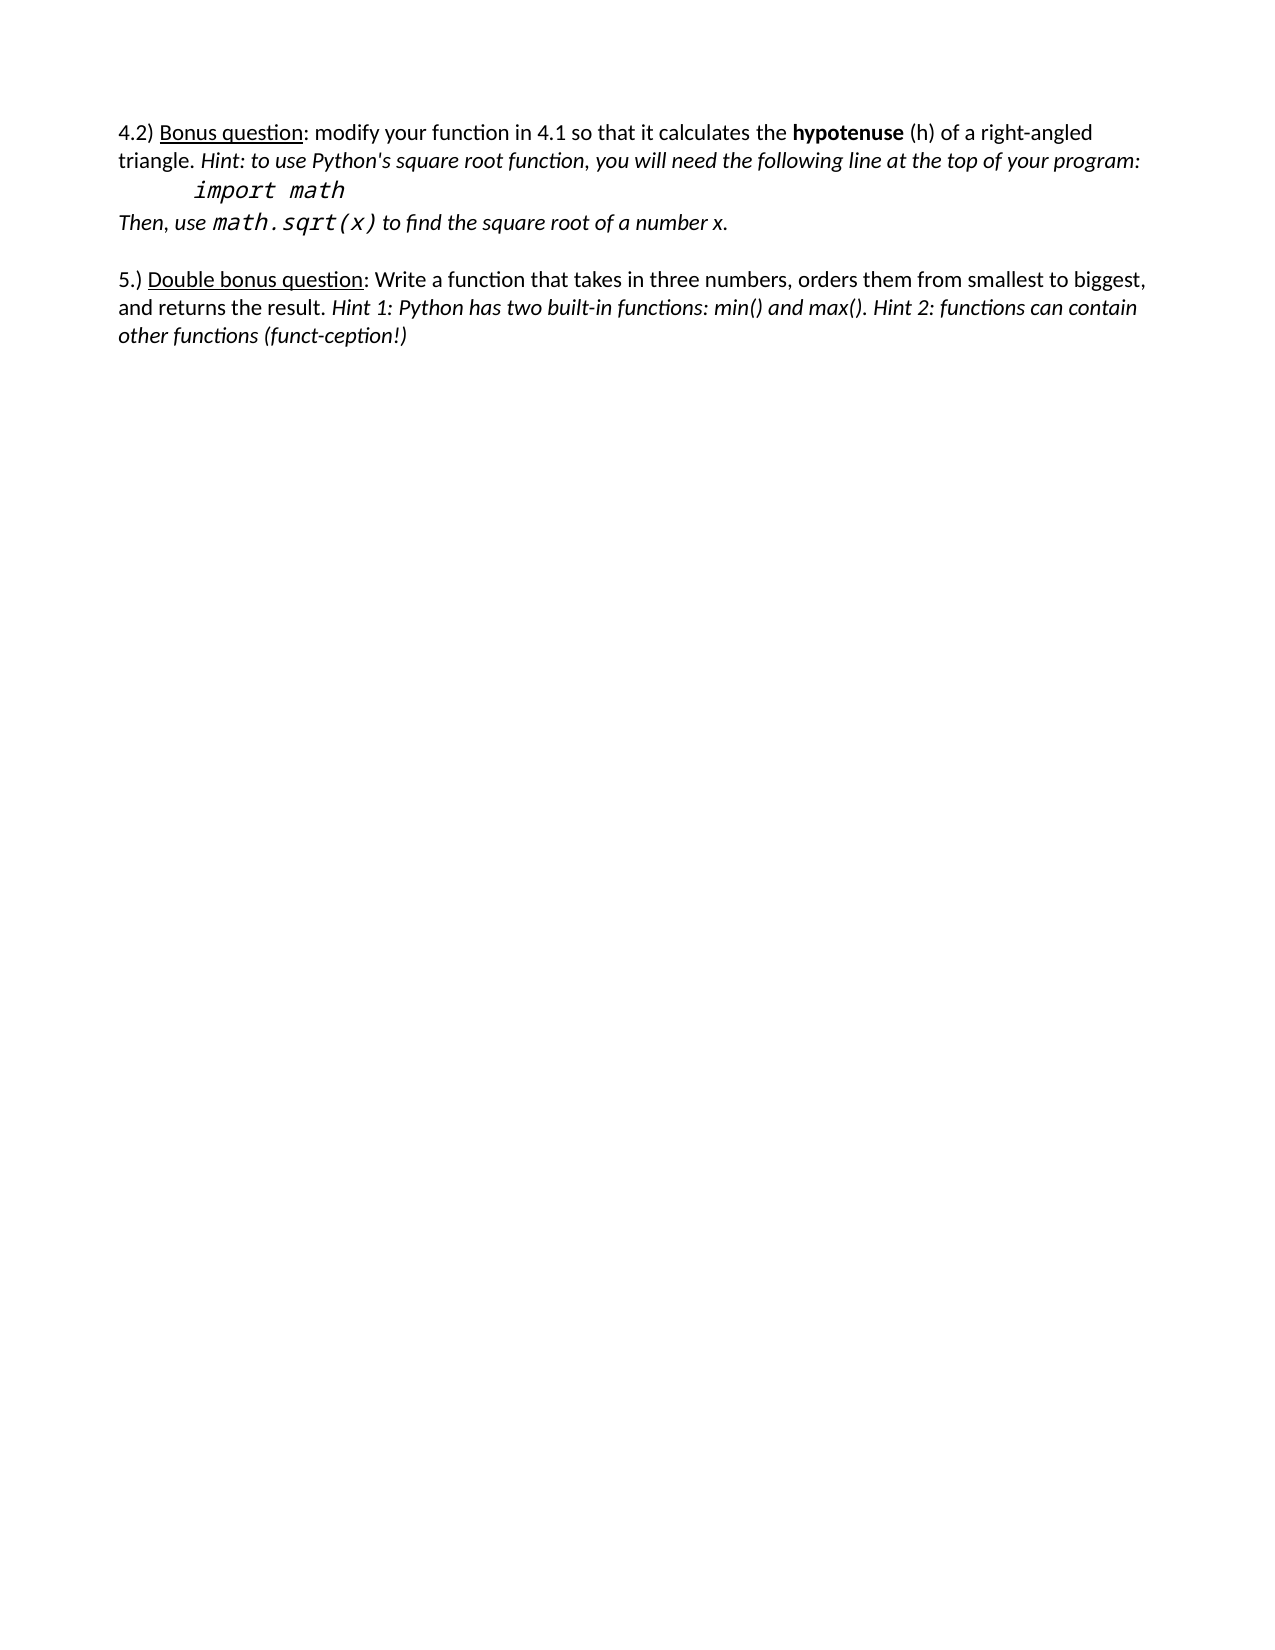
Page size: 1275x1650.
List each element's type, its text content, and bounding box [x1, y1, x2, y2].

text 5.) Double bonus question: Write a function that takes in three numbers, orders them from smallest to biggest, and returns the result. Hint 1: Python has two built-in functions: min() and max(). Hint 2: functions can contain other functions (funct-ception!) [118, 265, 1157, 349]
text import math [118, 174, 1157, 205]
text Then, use math.sqrt(x) to find the square root of a number x. [118, 205, 1157, 237]
text 4.2) Bonus question: modify your function in 4.1 so that it calculates the hypotenuse (h) of a right-angled triangle. Hint: to use Python's square root function, you will need the following line at the top of your program: [118, 118, 1157, 174]
